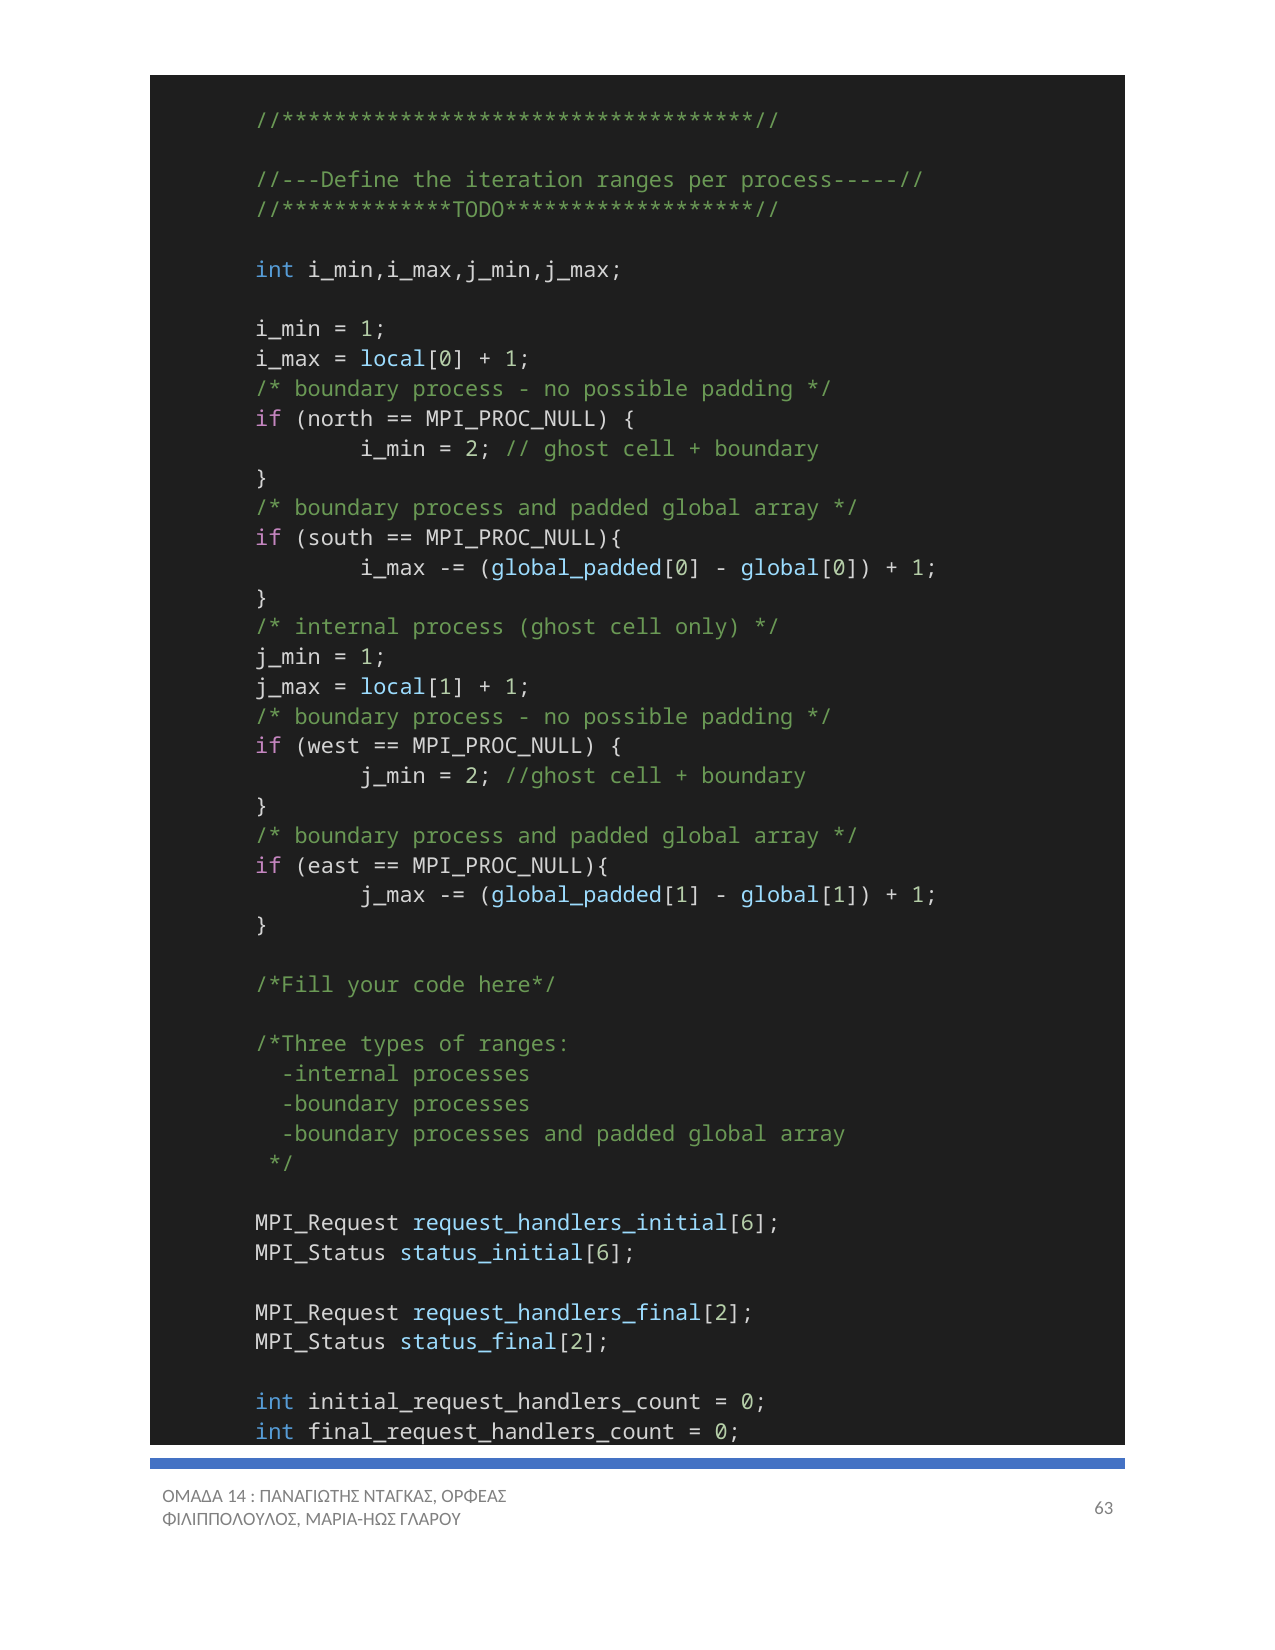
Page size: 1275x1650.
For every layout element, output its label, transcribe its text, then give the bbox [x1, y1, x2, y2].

text /* boundary process and padded global array */ [150, 820, 1125, 849]
text /* boundary process - no possible padding */ [150, 701, 1125, 730]
text j_max = local[1] + 1; [150, 671, 1125, 701]
text -internal processes [150, 1058, 1125, 1088]
text i_min = 2; // ghost cell + boundary [150, 432, 1125, 462]
text if (east == MPI_PROC_NULL){ [150, 849, 1125, 879]
text if (west == MPI_PROC_NULL) { [150, 730, 1125, 760]
text /* internal process (ghost cell only) */ [150, 611, 1125, 641]
text i_max -= (global_padded[0] - global[0]) + 1; [150, 552, 1125, 581]
text -boundary processes [150, 1088, 1125, 1118]
text /* boundary process and padded global array */ [150, 492, 1125, 522]
text MPI_Status status_initial[6]; [150, 1237, 1125, 1267]
text MPI_Request request_handlers_initial[6]; [150, 1207, 1125, 1237]
text //************************************// [150, 105, 1125, 134]
text /*Fill your code here*/ [150, 969, 1125, 998]
text } [150, 909, 1125, 939]
text /* boundary process - no possible padding */ [150, 373, 1125, 403]
text int i_min,i_max,j_min,j_max; [150, 254, 1125, 283]
text */ [150, 1147, 1125, 1177]
text if (south == MPI_PROC_NULL){ [150, 522, 1125, 552]
text j_min = 1; [150, 641, 1125, 671]
text j_min = 2; //ghost cell + boundary [150, 760, 1125, 790]
text //*************TODO*******************// [150, 194, 1125, 224]
text //---Define the iteration ranges per process-----// [150, 164, 1125, 194]
text int initial_request_handlers_count = 0; [150, 1386, 1125, 1416]
text i_max = local[0] + 1; [150, 343, 1125, 373]
text } [150, 462, 1125, 492]
text if (north == MPI_PROC_NULL) { [150, 403, 1125, 432]
text } [150, 790, 1125, 820]
text int final_request_handlers_count = 0; [150, 1416, 1125, 1445]
text MPI_Status status_final[2]; [150, 1326, 1125, 1356]
text } [150, 581, 1125, 611]
text MPI_Request request_handlers_final[2]; [150, 1296, 1125, 1326]
text /*Three types of ranges: [150, 1028, 1125, 1058]
text i_min = 1; [150, 313, 1125, 343]
text j_max -= (global_padded[1] - global[1]) + 1; [150, 879, 1125, 909]
text -boundary processes and padded global array [150, 1118, 1125, 1147]
